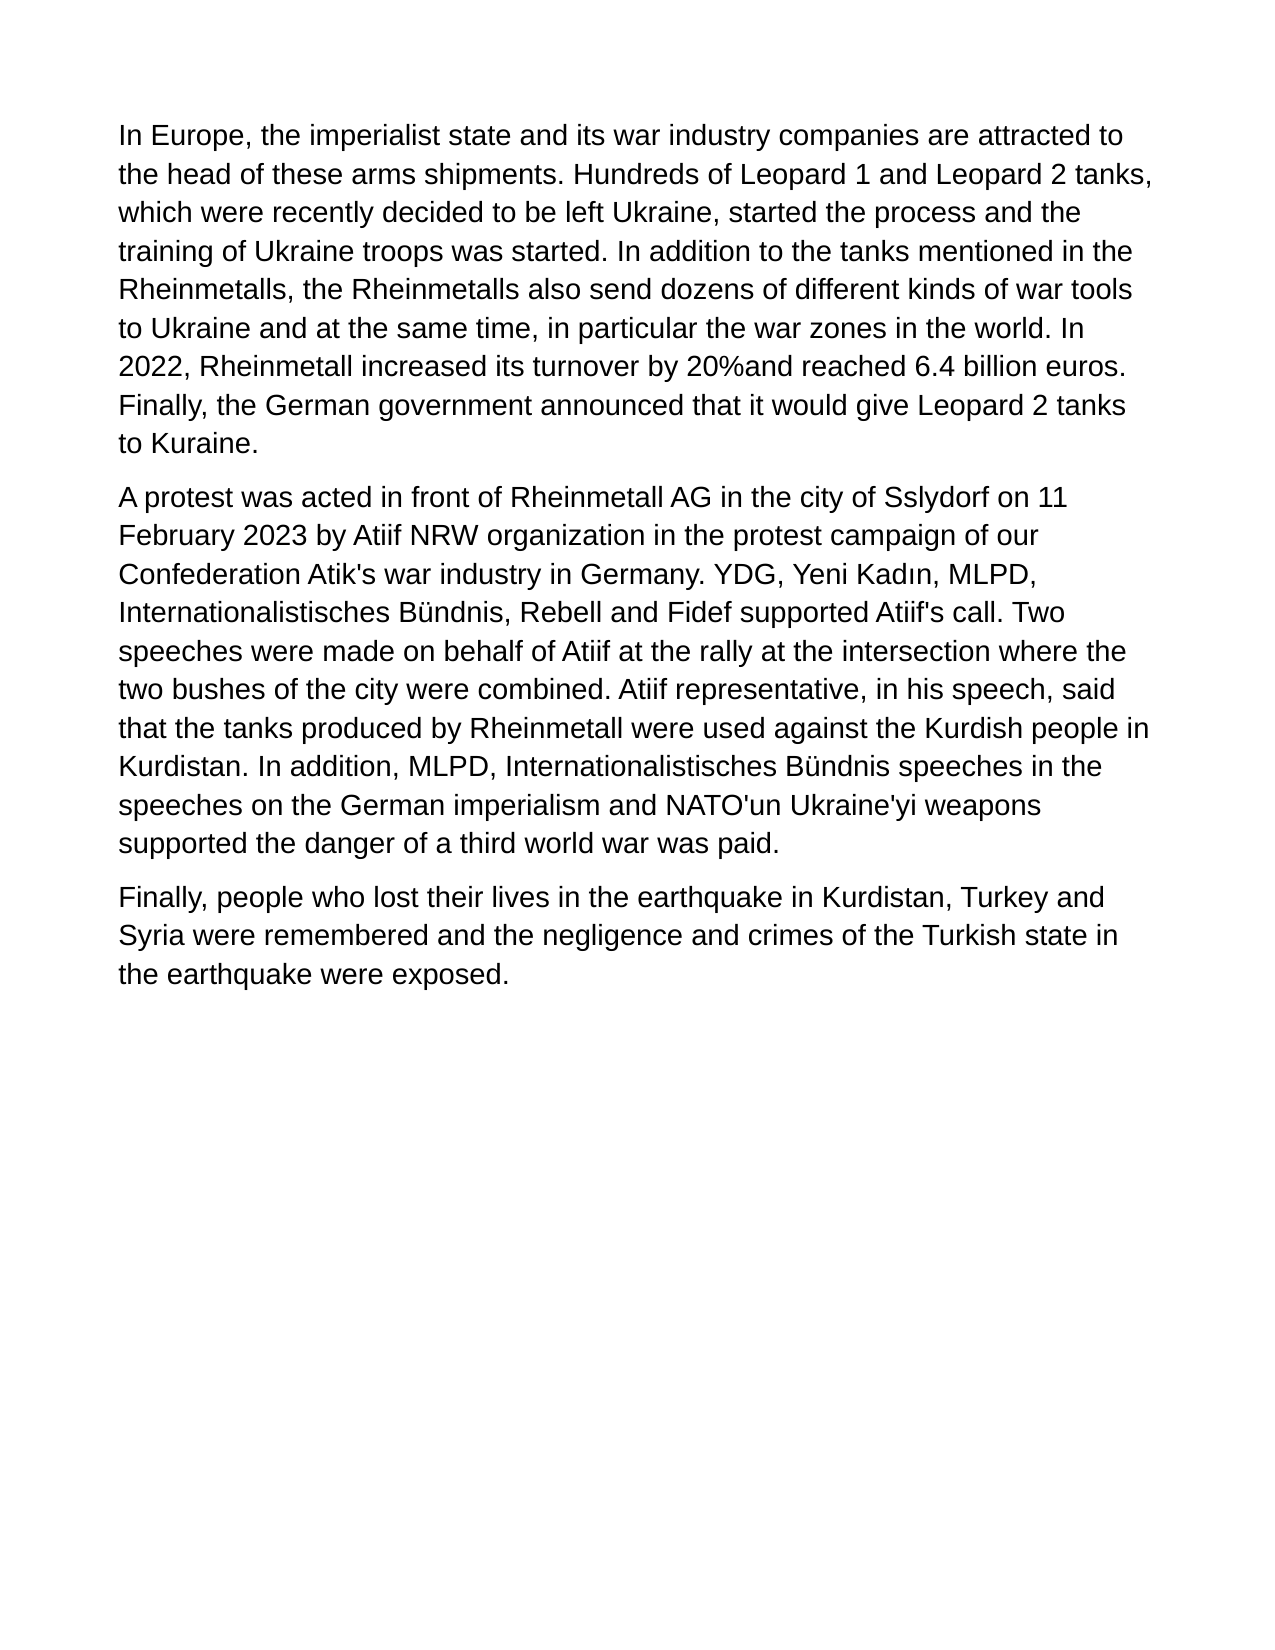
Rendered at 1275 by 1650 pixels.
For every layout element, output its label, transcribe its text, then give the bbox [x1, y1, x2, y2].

text In Europe, the imperialist state and its war industry companies are attracted to the head of these arms shipments. Hundreds of Leopard 1 and Leopard 2 tanks, which were recently decided to be left Ukraine, started the process and the training of Ukraine troops was started. In addition to the tanks mentioned in the Rheinmetalls, the Rheinmetalls also send dozens of different kinds of war tools to Ukraine and at the same time, in particular the war zones in the world. In 2022, Rheinmetall increased its turnover by 20%and reached 6.4 billion euros. Finally, the German government announced that it would give Leopard 2 tanks to Kuraine. [118, 118, 1157, 460]
text A protest was acted in front of Rheinmetall AG in the city of Sslydorf on 11 February 2023 by Atiif NRW organization in the protest campaign of our Confederation Atik's war industry in Germany. YDG, Yeni Kadın, MLPD, Internationalistisches Bündnis, Rebell and Fidef supported Atiif's call. Two speeches were made on behalf of Atiif at the rally at the intersection where the two bushes of the city were combined. Atiif representative, in his speech, said that the tanks produced by Rheinmetall were used against the Kurdish people in Kurdistan. In addition, MLPD, Internationalistisches Bündnis speeches in the speeches on the German imperialism and NATO'un Ukraine'yi weapons supported the danger of a third world war was paid. [118, 479, 1157, 860]
text Finally, people who lost their lives in the earthquake in Kurdistan, Turkey and Syria were remembered and the negligence and crimes of the Turkish state in the earthquake were exposed. [118, 879, 1157, 990]
